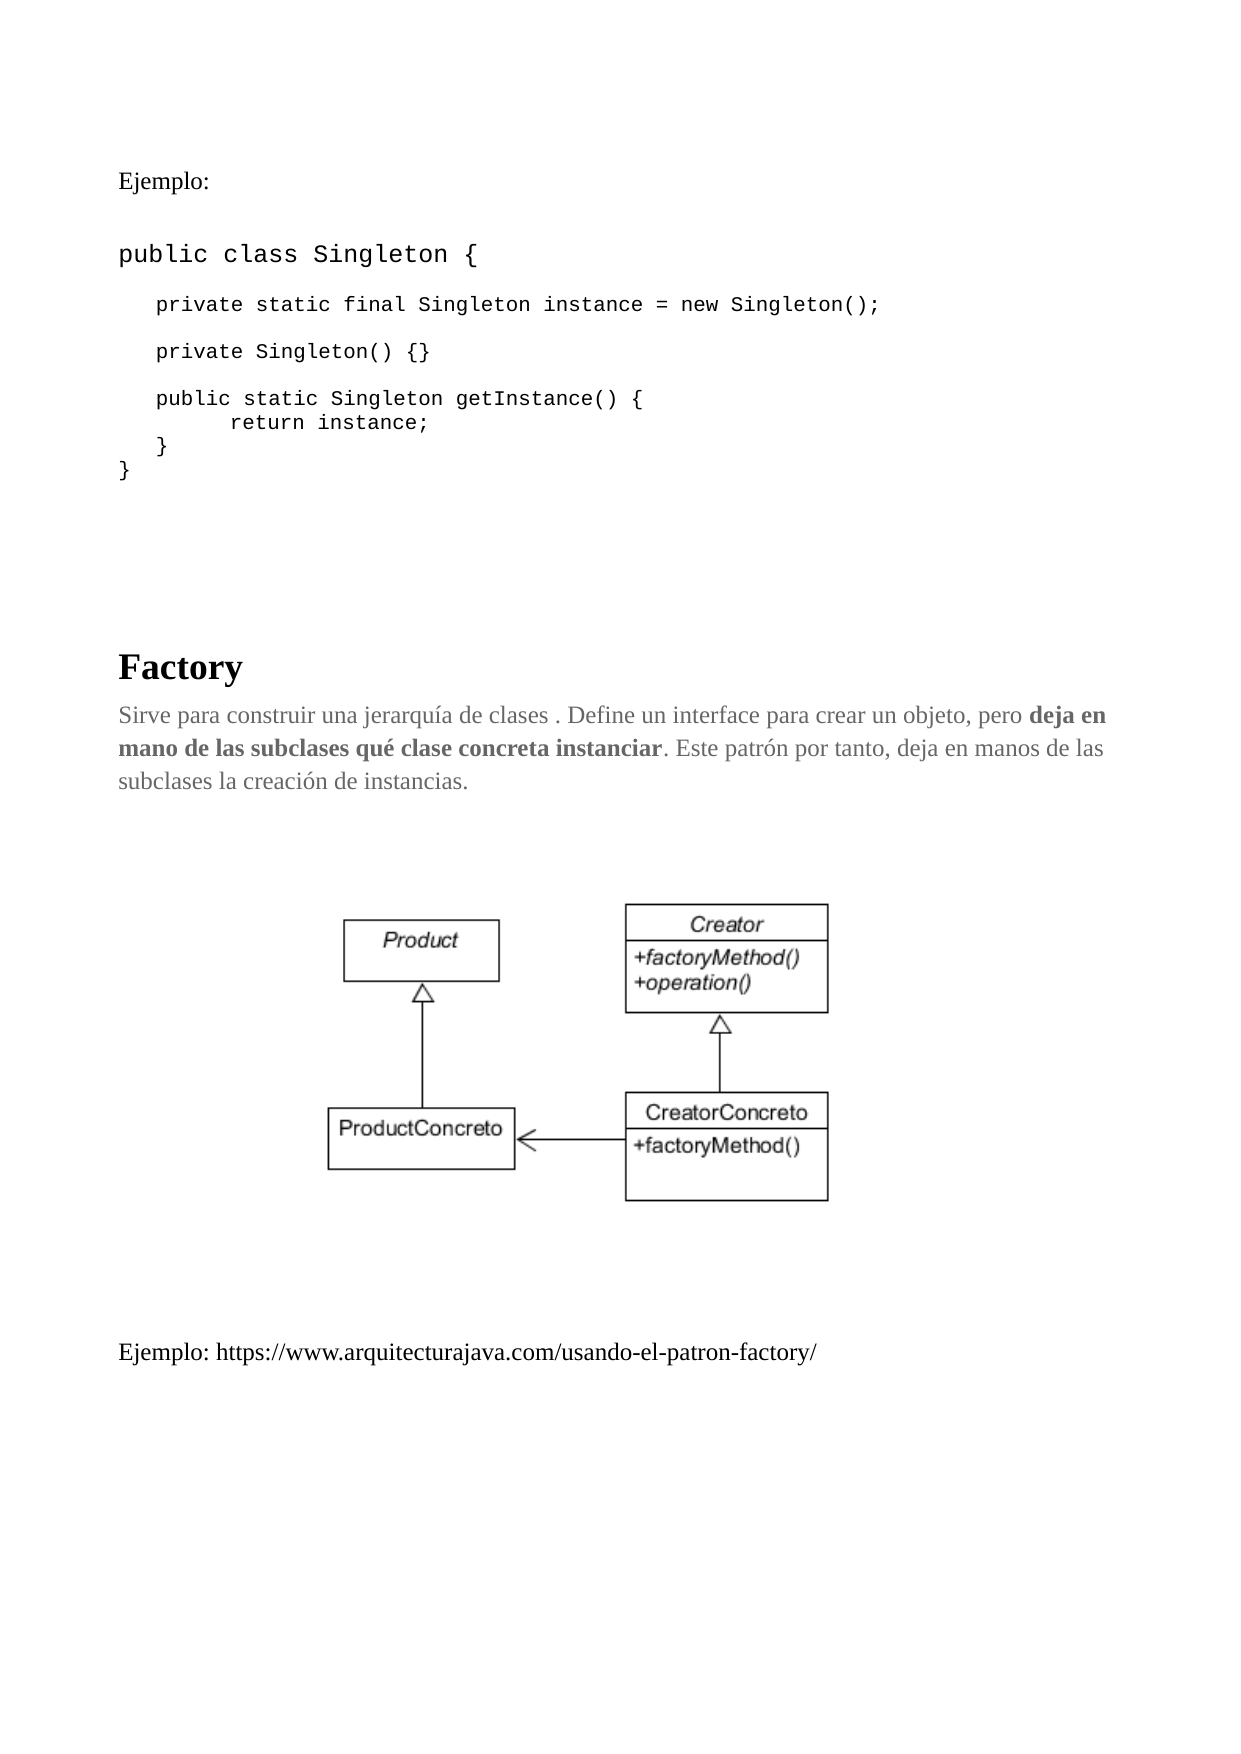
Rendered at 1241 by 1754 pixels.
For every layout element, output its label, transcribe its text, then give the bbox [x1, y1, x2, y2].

text public class Singleton { [118, 242, 1122, 270]
subtitle Factory [118, 644, 1122, 688]
text private Singleton() {} [118, 341, 1122, 364]
text private static final Singleton instance = new Singleton(); [118, 294, 1122, 317]
text Ejemplo: [118, 166, 1122, 194]
text } [118, 436, 1122, 459]
text return instance; [118, 412, 1122, 436]
text } [118, 459, 1122, 483]
text Ejemplo: https://www.arquitecturajava.com/usando-el-patron-factory/ [118, 1337, 1122, 1366]
text Sirve para construir una jerarquía de clases . Define un interface para crear un objeto, pero deja en mano de las subclases qué clase concreta instanciar. Este patrón por tanto, deja en manos de las subclases la creación de instancias. [118, 700, 1122, 795]
picture [306, 893, 843, 1211]
text public static Singleton getInstance() { [118, 388, 1122, 412]
